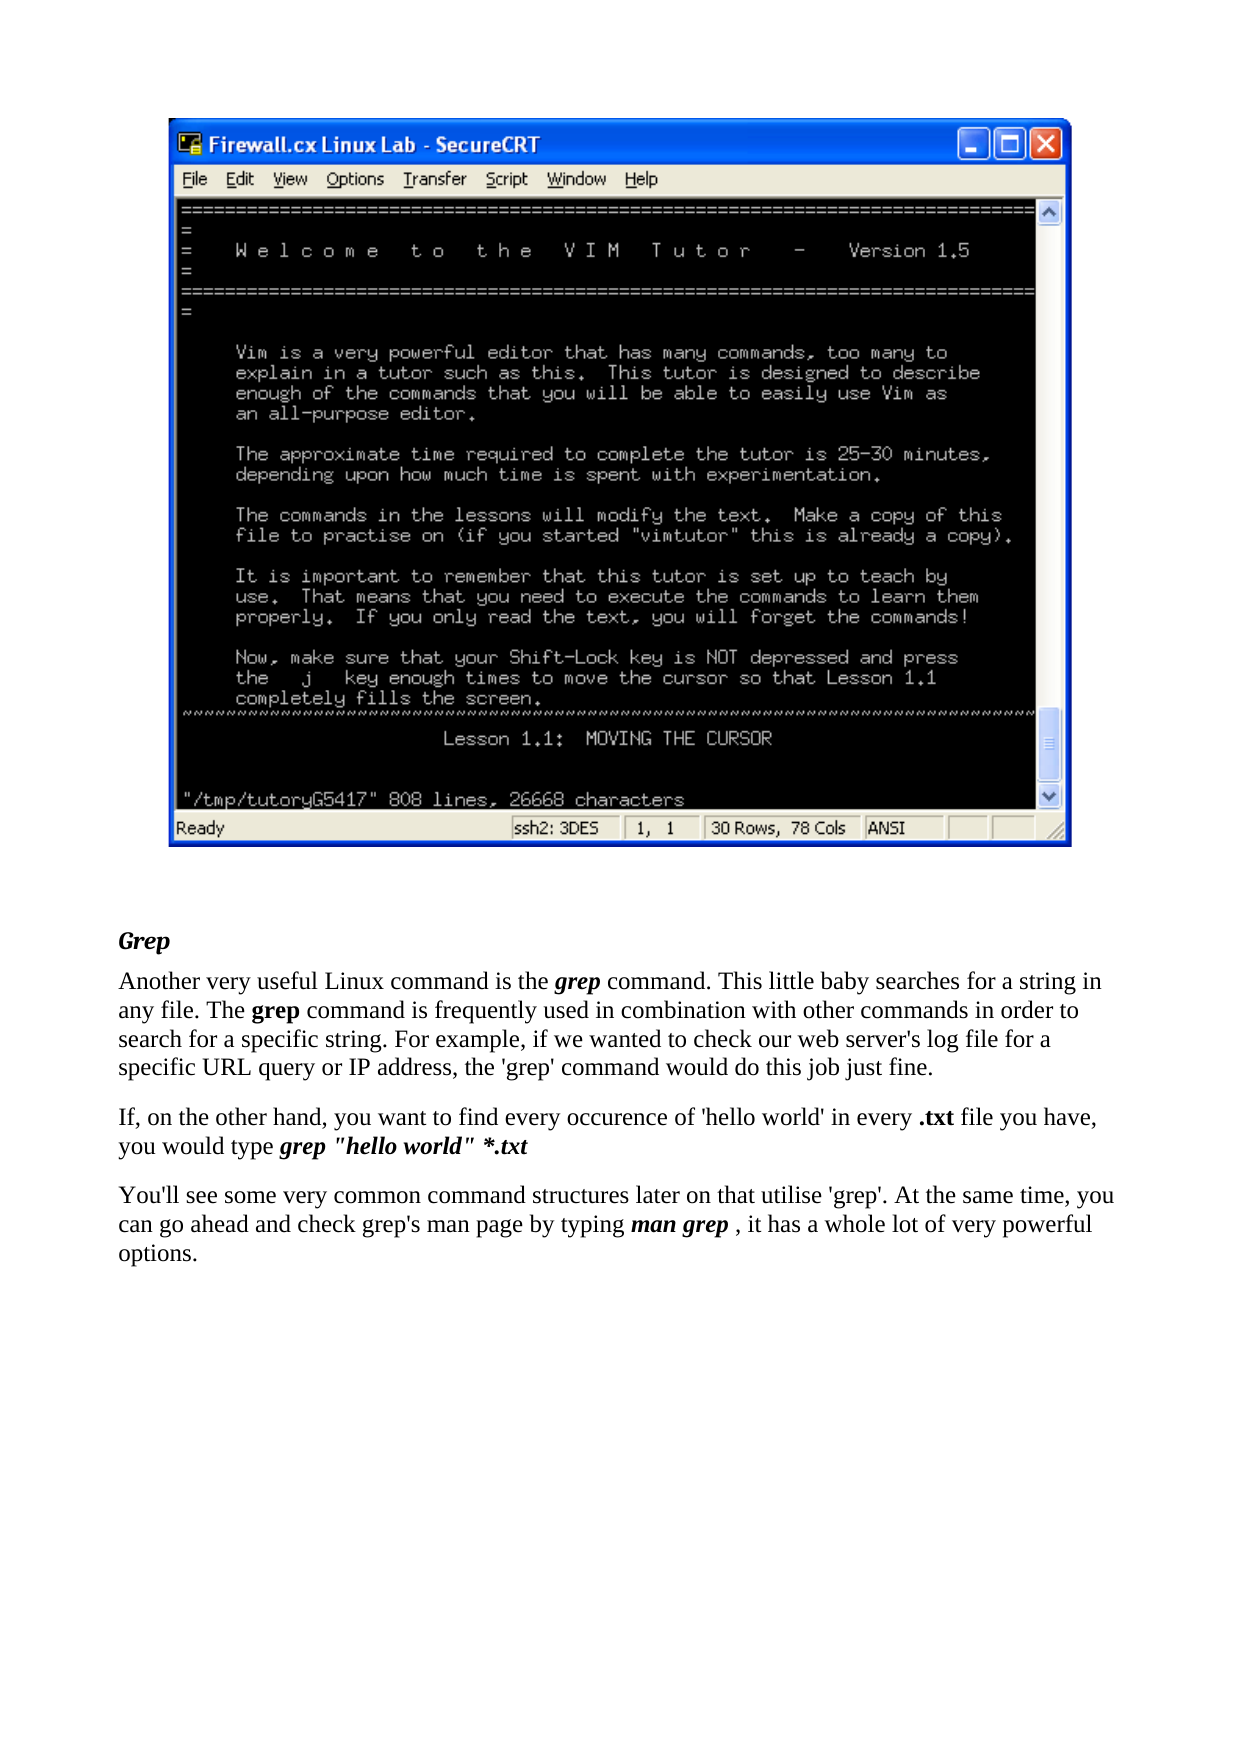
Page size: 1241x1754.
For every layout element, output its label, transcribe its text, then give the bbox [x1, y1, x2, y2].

picture [168, 118, 1072, 847]
text Another very useful Linux command is the grep command. This little baby searches for a string in any file. The grep command is frequently used in combination with other commands in order to search for a specific string. For example, if we wanted to check our web server's log file for a specific URL query or IP address, the 'grep' command would do this job just fine. [118, 966, 1122, 1081]
text If, on the other hand, you want to find every occurence of 'hello world' in every .txt file you have, you would type grep "hello world" *.txt [118, 1102, 1122, 1159]
text You'll see some very common command structures later on that utilise 'grep'. At the same time, you can go ahead and check grep's man page by typing man grep , it has a whole lot of very powerful options. [118, 1180, 1122, 1267]
subtitle Grep [118, 927, 1122, 956]
